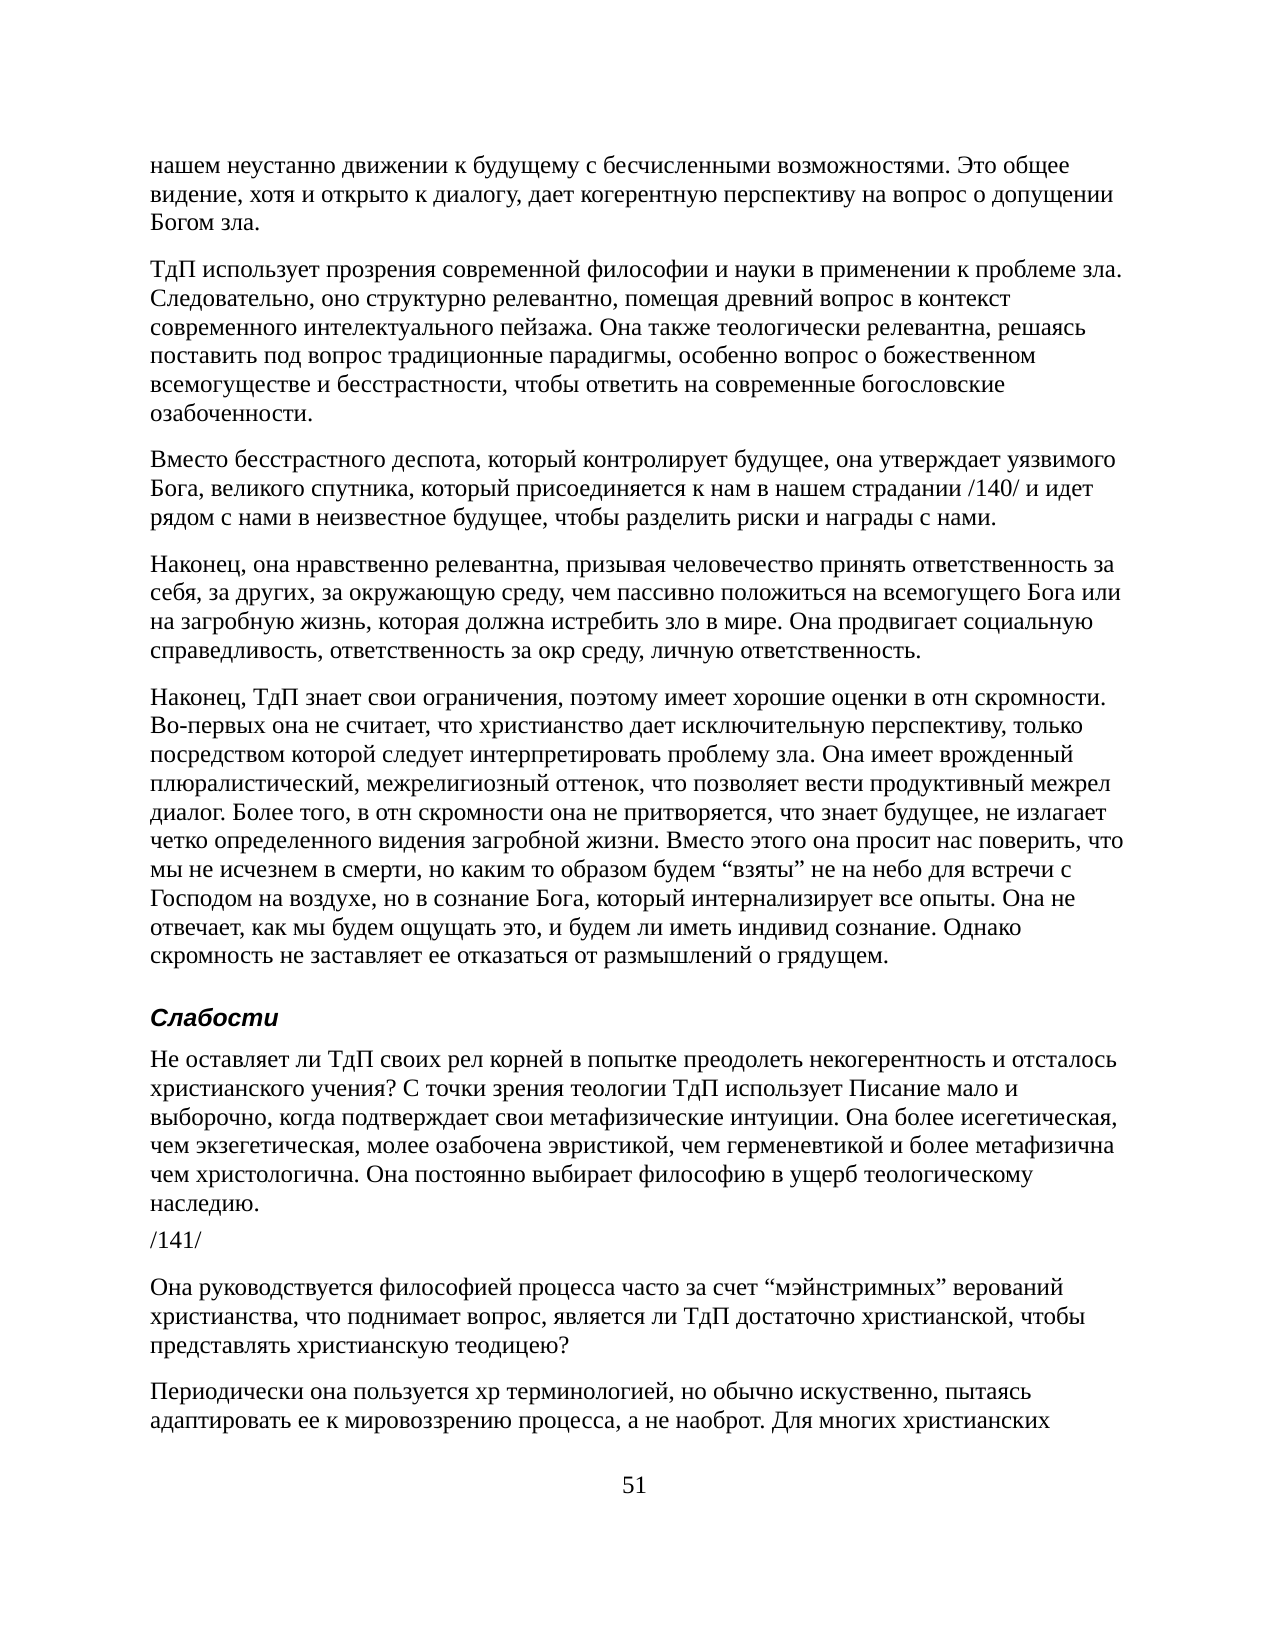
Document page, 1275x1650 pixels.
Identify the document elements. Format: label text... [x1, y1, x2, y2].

text нашем неустанно движении к будущему с бесчисленными возможностями. Это общее видение, хотя и открыто к диалогу, дает когерентную перспективу на вопрос о допущении Богом зла. [150, 150, 1125, 236]
text Вместо бесстрастного деспота, который контролирует будущее, она утверждает уязвимого Бога, великого спутника, который присоединяется к нам в нашем страдании /140/ и идет рядом с нами в неизвестное будущее, чтобы разделить риски и награды с нами. [150, 444, 1125, 531]
subtitle Слабости [150, 1003, 1125, 1032]
text Она руководствуется философией процесса часто за счет “мэйнстримных” верований христианства, что поднимает вопрос, является ли ТдП достаточно христианской, чтобы представлять христианскую теодицею? [150, 1272, 1125, 1358]
text /141/ [150, 1226, 1125, 1254]
text Не оставляет ли ТдП своих рел корней в попытке преодолеть некогерентность и отсталось христианского учения? С точки зрения теологии ТдП использует Писание мало и выборочно, когда подтверждает свои метафизические интуиции. Она более исегетическая, чем экзегетическая, молее озабочена эвристикой, чем герменевтикой и более метафизична чем христологична. Она постоянно выбирает философию в ущерб теологическому наследию. [150, 1044, 1125, 1217]
text Наконец, она нравственно релевантна, призывая человечество принять ответственность за себя, за других, за окружающую среду, чем пассивно положиться на всемогущего Бога или на загробную жизнь, которая должна истребить зло в мире. Она продвигает социальную справедливость, ответственность за окр среду, личную ответственность. [150, 549, 1125, 664]
text Периодически она пользуется хр терминологией, но обычно искуственно, пытаясь адаптировать ее к мировоззрению процесса, а не наоброт. Для многих христианских [150, 1376, 1125, 1434]
text ТдП использует прозрения современной философии и науки в применении к проблеме зла. Следовательно, оно структурно релевантно, помещая древний вопрос в контекст современного интелектуального пейзажа. Она также теологически релевантна, решаясь поставить под вопрос традиционные парадигмы, особенно вопрос о божественном всемогуществе и бесстрастности, чтобы ответить на современные богословские озабоченности. [150, 254, 1125, 427]
text Наконец, ТдП знает свои ограничения, поэтому имеет хорошие оценки в отн скромности. Во-первых она не считает, что христианство дает исключительную перспективу, только посредством которой следует интерпретировать проблему зла. Она имеет врожденный плюралистический, межрелигиозный оттенок, что позволяет вести продуктивный межрел диалог. Более того, в отн скромности она не притворяется, что знает будущее, не излагает четко определенного видения загробной жизни. Вместо этого она просит нас поверить, что мы не исчезнем в смерти, но каким то образом будем “взяты” не на небо для встречи с Господом на воздухе, но в сознание Бога, который интернализирует все опыты. Она не отвечает, как мы будем ощущать это, и будем ли иметь индивид сознание. Однако скромность не заставляет ее отказаться от размышлений о грядущем. [150, 682, 1125, 969]
